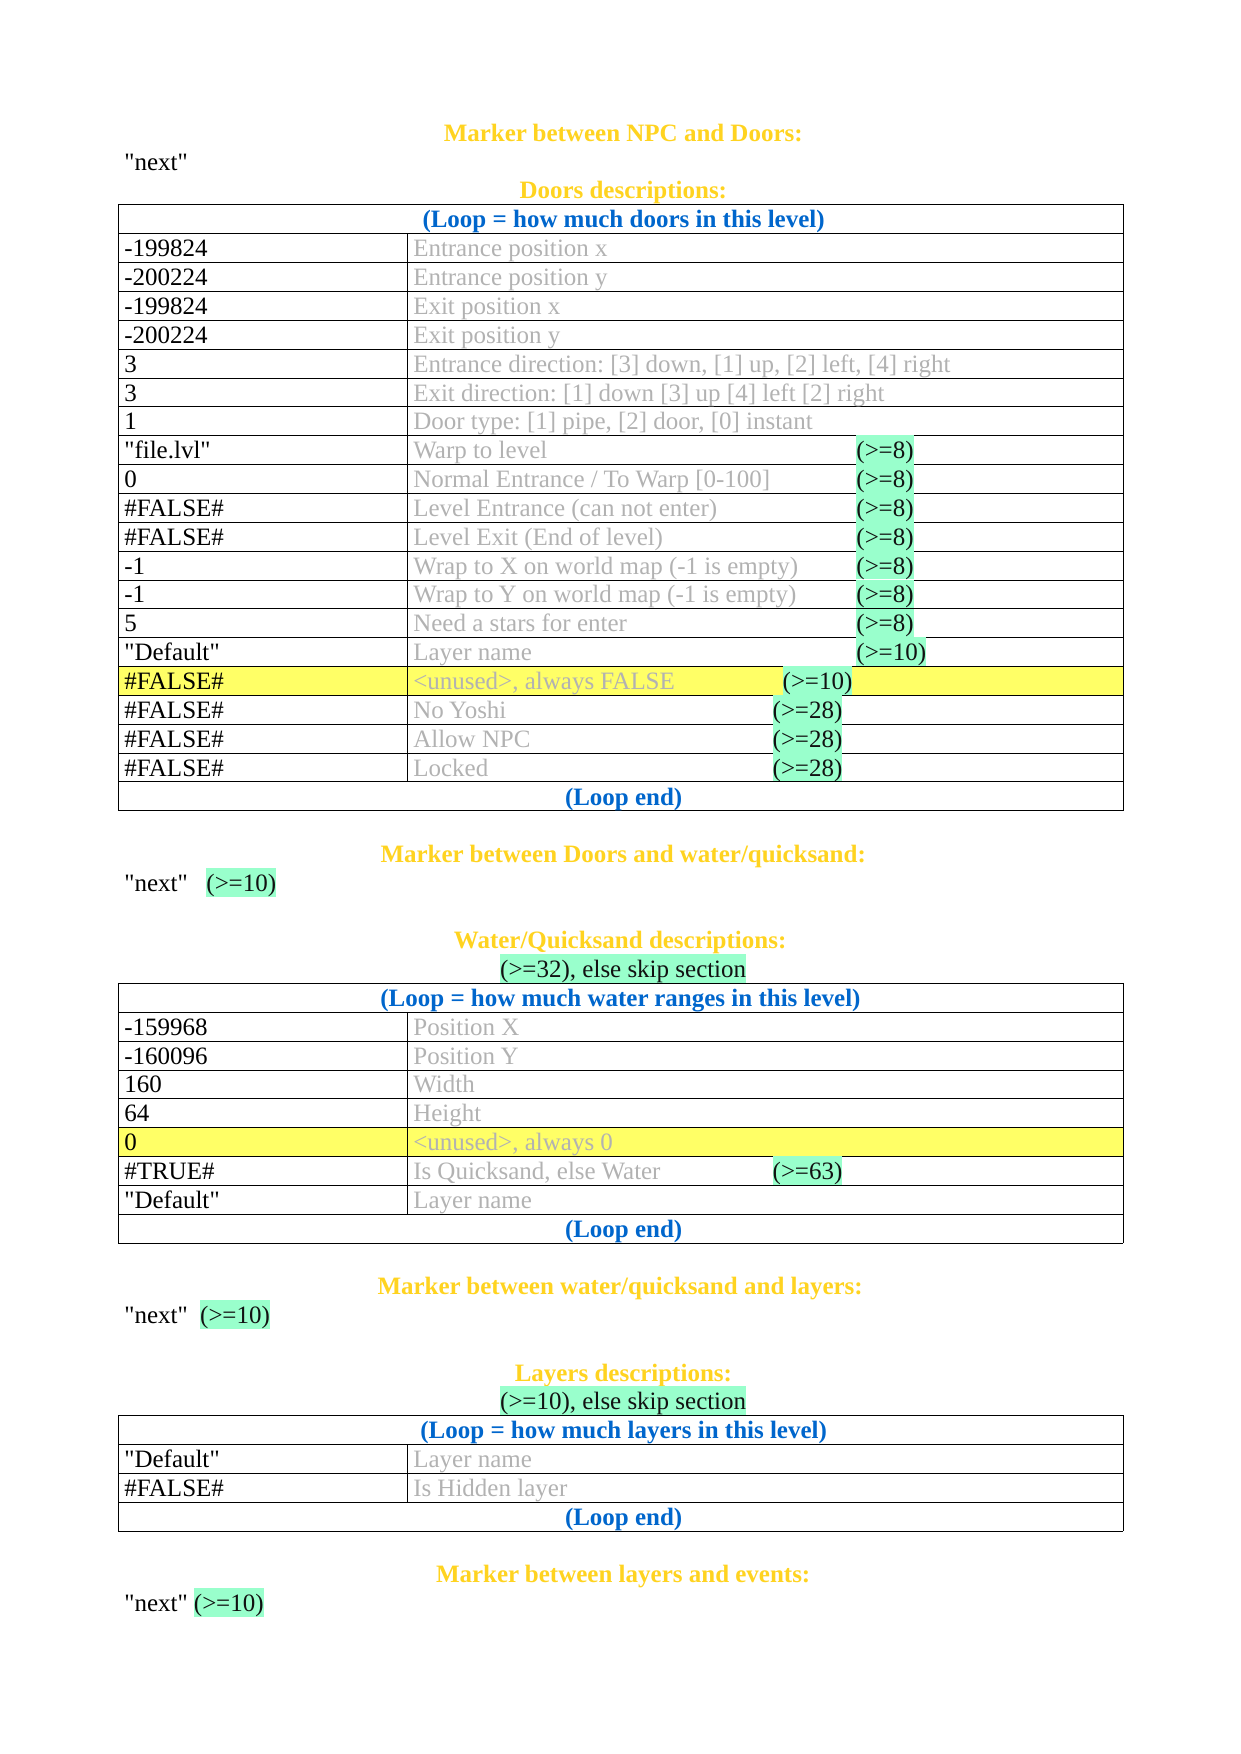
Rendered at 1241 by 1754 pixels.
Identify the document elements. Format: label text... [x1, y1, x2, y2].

table_cell <unused>, always FALSE (>=10) [408, 667, 783, 695]
table_cell -200224 [119, 263, 407, 291]
table_cell Exit position y [408, 321, 1123, 349]
text Marker between NPC and Doors: [124, 118, 1122, 147]
table_cell "Default" [119, 1186, 407, 1214]
table_header (Loop = how much layers in this level) [119, 1416, 1123, 1444]
table_cell Is Hidden layer [408, 1474, 1123, 1502]
text Marker between layers and events: [124, 1559, 1122, 1588]
table_cell Level Exit (End of level) (>=8) [914, 523, 1123, 551]
table_cell Layer name [408, 1186, 1123, 1214]
table_cell Position Y [408, 1042, 1123, 1069]
table_cell Need a stars for enter (>=8) [408, 609, 856, 637]
table_cell <unused>, always 0 [408, 1128, 1123, 1156]
table_cell Level Entrance (can not enter) (>=8) [408, 494, 856, 522]
table_cell Wrap to Y on world map (-1 is empty) (>=8) [914, 581, 1123, 608]
table_cell 1 [119, 407, 407, 435]
text Water/Quicksand descriptions: (>=32), else skip section [124, 925, 1122, 983]
table_cell "file.lvl" [119, 436, 407, 464]
table_cell Allow NPC (>=28) [408, 725, 773, 753]
table_cell Exit position x [408, 292, 1123, 320]
table_cell Layer name (>=10) [408, 638, 856, 666]
table_cell (Loop end) [119, 782, 1123, 810]
table_cell Allow NPC (>=28) [842, 725, 1123, 753]
table_cell -1 [119, 581, 407, 608]
text Doors descriptions: [124, 176, 1122, 204]
table_cell Entrance position y [408, 263, 1123, 291]
table_cell No Yoshi (>=28) [842, 696, 1123, 724]
table_cell #FALSE# [119, 523, 407, 551]
table_cell #FALSE# [119, 725, 407, 753]
table_cell Level Entrance (can not enter) (>=8) [914, 494, 1123, 522]
table_cell #FALSE# [119, 696, 407, 724]
table_cell Need a stars for enter (>=8) [914, 609, 1123, 637]
table_cell Entrance direction: [3] down, [1] up, [2] left, [4] right [408, 350, 1123, 377]
table_cell Normal Entrance / To Warp [0-100] (>=8) [914, 465, 1123, 493]
table_cell Width [408, 1071, 1123, 1098]
table_cell Warp to level (>=8) [914, 436, 1123, 464]
table_cell #FALSE# [119, 494, 407, 522]
table_cell Entrance position x [408, 234, 1123, 262]
table_cell Level Exit (End of level) (>=8) [408, 523, 856, 551]
table_cell #TRUE# [119, 1157, 407, 1185]
table_cell -159968 [119, 1013, 407, 1041]
table_cell Wrap to X on world map (-1 is empty) (>=8) [914, 552, 1123, 579]
table_header (Loop = how much doors in this level) [119, 205, 1123, 233]
table_cell 0 [119, 1128, 407, 1156]
table_cell Locked (>=28) [408, 754, 773, 781]
table_cell -199824 [119, 234, 407, 262]
table_cell <unused>, always FALSE (>=10) [852, 667, 1123, 695]
text "next" (>=10) [270, 1300, 1122, 1329]
table_cell 0 [119, 465, 407, 493]
table_cell Layer name [408, 1445, 1123, 1473]
table_cell Wrap to Y on world map (-1 is empty) (>=8) [408, 581, 856, 608]
text Marker between water/quicksand and layers: [118, 1271, 1122, 1300]
table_cell -160096 [119, 1042, 407, 1069]
table_cell Position X [408, 1013, 1123, 1041]
table_cell "Default" [119, 1445, 407, 1473]
table_cell Height [408, 1099, 1123, 1127]
table_cell (Loop end) [119, 1215, 1123, 1243]
table_cell Layer name (>=10) [926, 638, 1123, 666]
table_cell Exit direction: [1] down [3] up [4] left [2] right [408, 379, 1123, 406]
table_cell Wrap to X on world map (-1 is empty) (>=8) [408, 552, 856, 579]
text "next" [124, 147, 1122, 176]
table_cell -1 [119, 552, 407, 579]
table_cell (Loop end) [119, 1503, 1123, 1531]
table_cell 64 [119, 1099, 407, 1127]
text Marker between Doors and water/quicksand: [124, 839, 1122, 868]
table_cell Is Quicksand, else Water (>=63) [408, 1157, 773, 1185]
table_cell 3 [119, 379, 407, 406]
table_cell Normal Entrance / To Warp [0-100] (>=8) [408, 465, 856, 493]
table_cell Door type: [1] pipe, [2] door, [0] instant [408, 407, 1123, 435]
text "next" (>=10) [264, 1588, 1122, 1617]
text "next" (>=10) [124, 1588, 194, 1617]
table_cell Locked (>=28) [842, 754, 1123, 781]
table_cell Is Quicksand, else Water (>=63) [842, 1157, 1123, 1185]
text "next" (>=10) [276, 868, 1122, 897]
table_cell -200224 [119, 321, 407, 349]
table_header (Loop = how much water ranges in this level) [119, 984, 1123, 1012]
table_cell -199824 [119, 292, 407, 320]
table_cell "Default" [119, 638, 407, 666]
table_cell No Yoshi (>=28) [408, 696, 773, 724]
text "next" (>=10) [124, 868, 206, 897]
text Layers descriptions: (>=10), else skip section [124, 1358, 1122, 1415]
table_cell #FALSE# [119, 667, 407, 695]
table_cell 5 [119, 609, 407, 637]
table_cell 160 [119, 1071, 407, 1098]
table_cell Warp to level (>=8) [408, 436, 856, 464]
table_cell #FALSE# [119, 754, 407, 781]
table_cell 3 [119, 350, 407, 377]
text "next" (>=10) [124, 1300, 200, 1329]
table_cell #FALSE# [119, 1474, 407, 1502]
